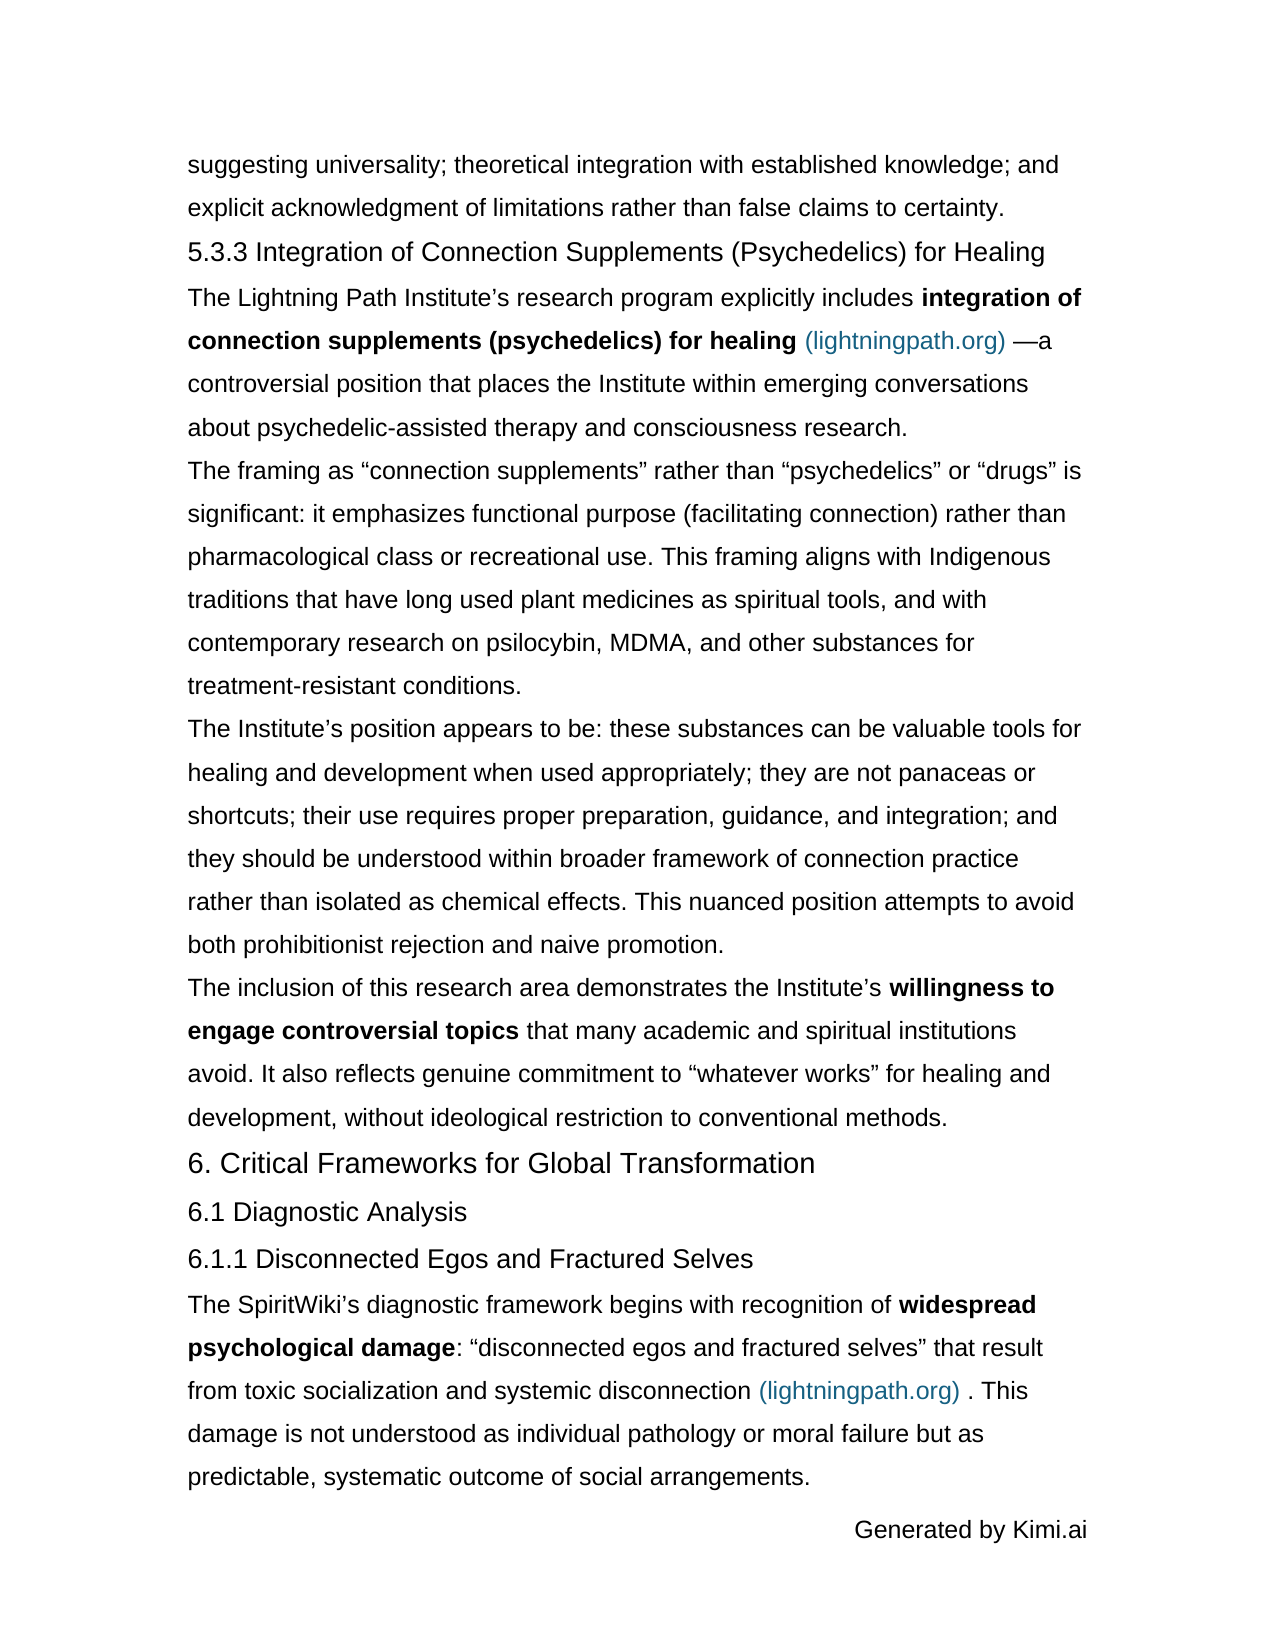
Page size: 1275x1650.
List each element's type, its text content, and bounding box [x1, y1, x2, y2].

text The Lightning Path Institute’s research program explicitly includes integration of connection supplements (psychedelics) for healing (lightningpath.org) —a controversial position that places the Institute within emerging conversations about psychedelic-assisted therapy and consciousness research. [187, 283, 1087, 441]
text The inclusion of this research area demonstrates the Institute’s willingness to engage controversial topics that many academic and spiritual institutions avoid. It also reflects genuine commitment to “whatever works” for healing and development, without ideological restriction to conventional methods. [187, 973, 1087, 1131]
text The framing as “connection supplements” rather than “psychedelics” or “drugs” is significant: it emphasizes functional purpose (facilitating connection) rather than pharmacological class or recreational use. This framing aligns with Indigenous traditions that have long used plant medicines as spiritual tools, and with contemporary research on psilocybin, MDMA, and other substances for treatment-resistant conditions. [187, 456, 1087, 700]
subtitle 6. Critical Frameworks for Global Transformation [187, 1146, 1087, 1179]
subtitle 6.1.1 Disconnected Egos and Fractured Selves [187, 1243, 1087, 1274]
text The SpiritWiki’s diagnostic framework begins with recognition of widespread psychological damage: “disconnected egos and fractured selves” that result from toxic socialization and systemic disconnection (lightningpath.org) . This damage is not understood as individual pathology or moral failure but as predictable, systematic outcome of social arrangements. [187, 1290, 1087, 1491]
subtitle 6.1 Diagnostic Analysis [187, 1196, 1087, 1227]
text The Institute’s position appears to be: these substances can be valuable tools for healing and development when used appropriately; they are not panaceas or shortcuts; their use requires proper preparation, guidance, and integration; and they should be understood within broader framework of connection practice rather than isolated as chemical effects. This nuanced position attempts to avoid both prohibitionist rejection and naive promotion. [187, 714, 1087, 959]
subtitle 5.3.3 Integration of Connection Supplements (Psychedelics) for Healing [187, 236, 1087, 267]
text suggesting universality; theoretical integration with established knowledge; and explicit acknowledgment of limitations rather than false claims to certainty. [187, 150, 1087, 222]
